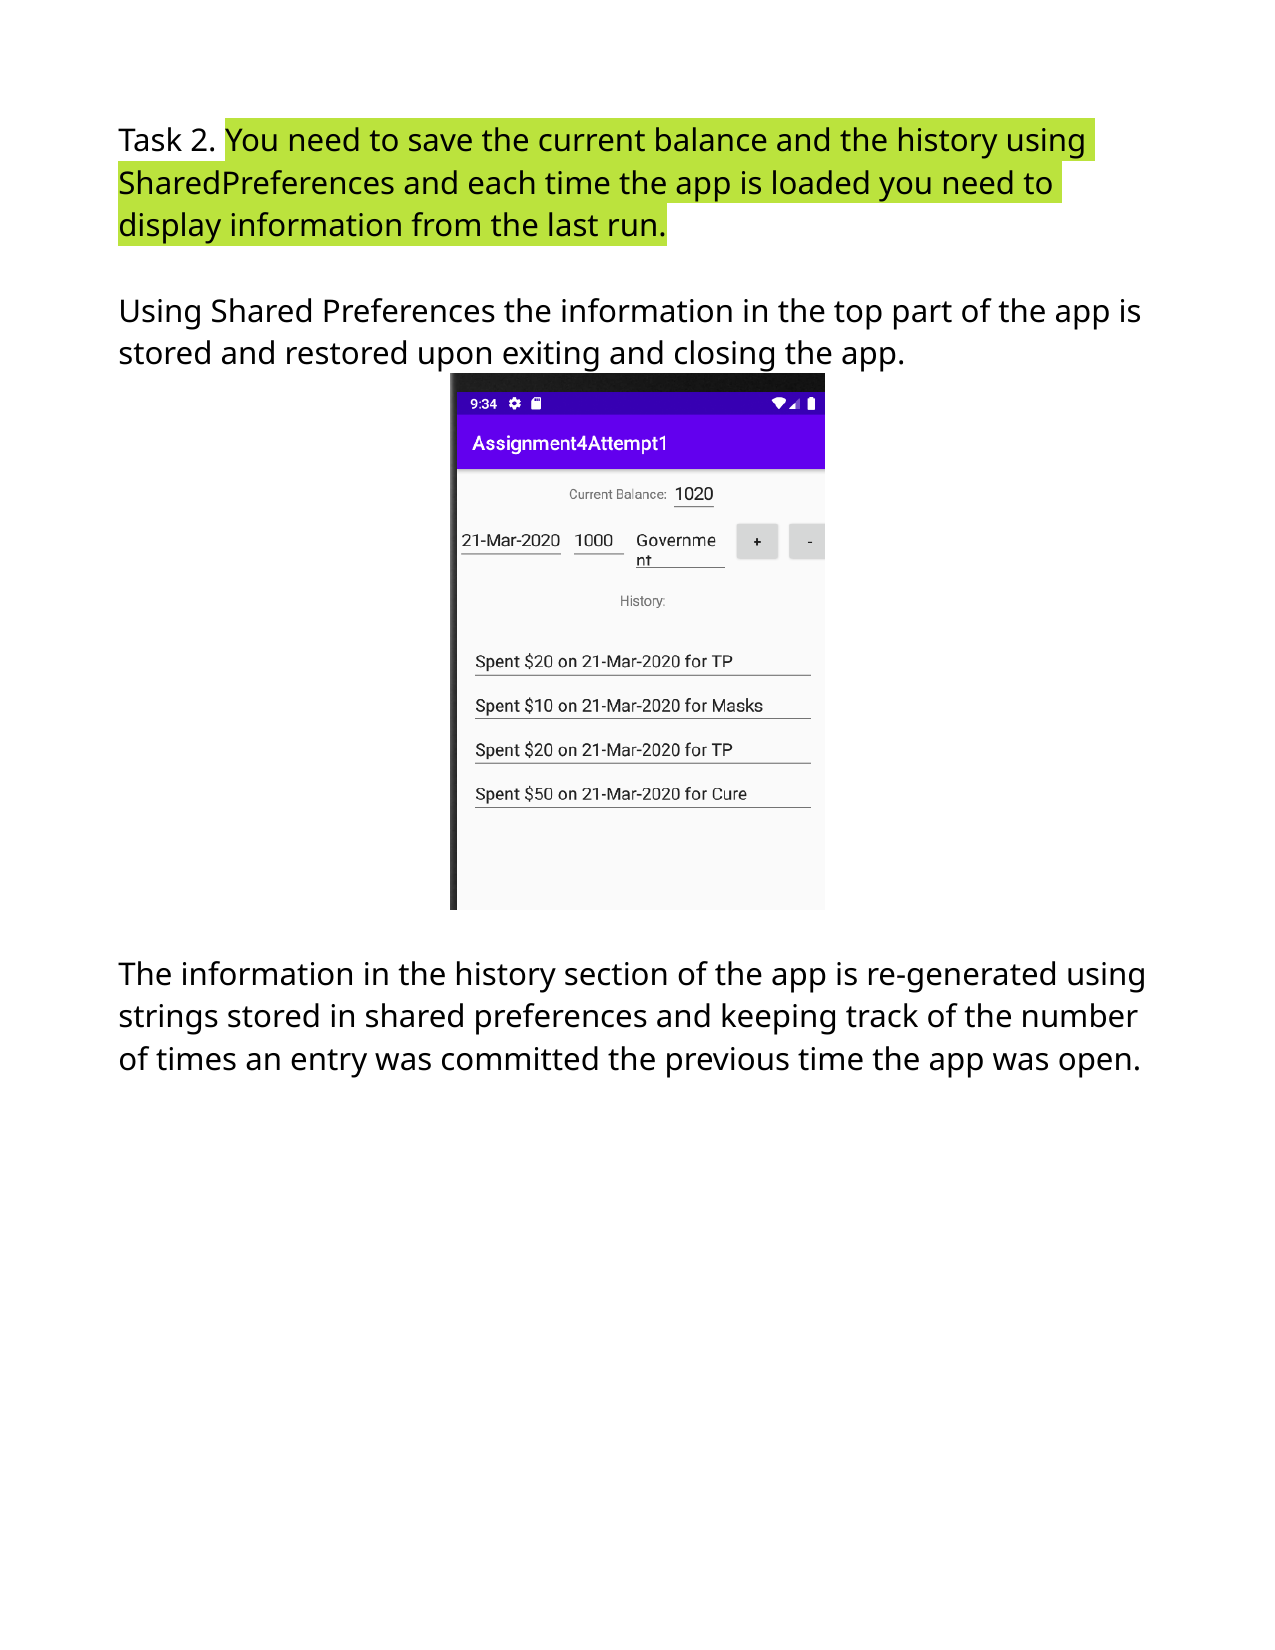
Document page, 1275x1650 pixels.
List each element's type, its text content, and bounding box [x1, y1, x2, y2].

picture [450, 373, 825, 910]
text Using Shared Preferences the information in the top part of the app is stored and restored upon exiting and closing the app. [118, 288, 1157, 374]
text The information in the history section of the app is re-generated using strings stored in shared preferences and keeping track of the number of times an entry was committed the previous time the app was open. [118, 952, 1157, 1080]
text Task 2. You need to save the current balance and the history using SharedPreferences and each time the app is loaded you need to display information from the last run. [118, 118, 1157, 246]
